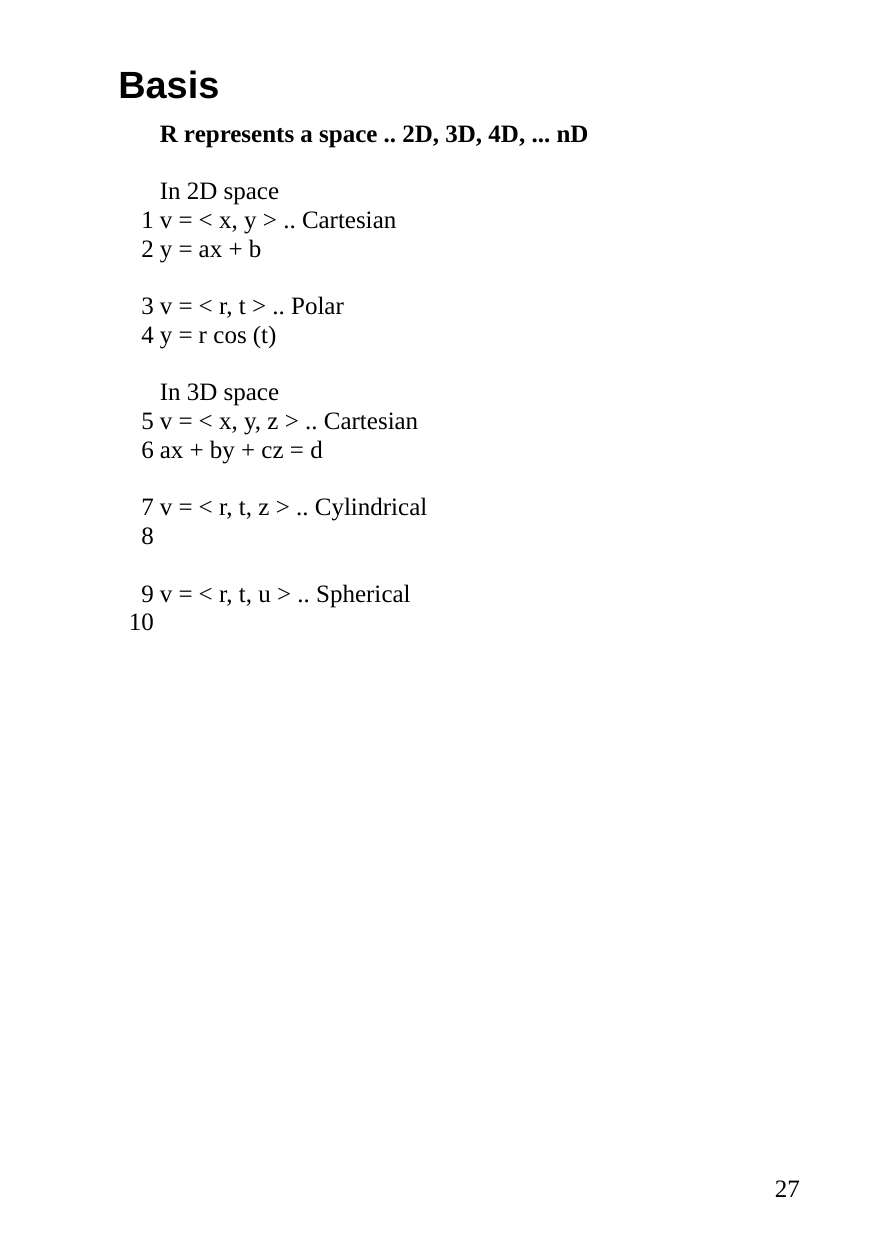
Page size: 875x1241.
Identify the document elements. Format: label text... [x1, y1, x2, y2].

table_cell [156, 521, 814, 550]
table_cell [112, 263, 156, 291]
table_cell [156, 263, 814, 291]
table_cell 6 [112, 435, 156, 464]
table_header R represents a space .. 2D, 3D, 4D, ... nD [156, 119, 814, 147]
table_cell v = < x, y, z > .. Cartesian [156, 406, 814, 435]
table_cell 5 [112, 406, 156, 435]
table_cell [112, 349, 156, 377]
table_cell [112, 464, 156, 492]
table_cell v = < x, y > .. Cartesian [156, 205, 814, 234]
table_cell [112, 550, 156, 579]
table_cell [156, 636, 814, 665]
table_cell 3 [112, 291, 156, 320]
table_cell [112, 636, 156, 665]
table_cell ax + by + cz = d [156, 435, 814, 464]
table_cell [156, 550, 814, 579]
table_cell v = < r, t, z > .. Cylindrical [156, 493, 814, 521]
table_cell 1 [112, 205, 156, 234]
table_cell y = ax + b [156, 234, 814, 262]
table_cell 7 [112, 493, 156, 521]
table_cell In 2D space [156, 176, 814, 205]
table_cell [112, 176, 156, 205]
table_cell 9 [112, 579, 156, 607]
table_cell v = < r, t, u > .. Spherical [156, 579, 814, 607]
table_cell [112, 378, 156, 406]
table_cell [156, 349, 814, 377]
subtitle Basis [118, 62, 799, 106]
table_cell 10 [112, 608, 156, 636]
table_cell 2 [112, 234, 156, 262]
table_cell v = < r, t > .. Polar [156, 291, 814, 320]
table_header [112, 119, 156, 147]
table_cell 8 [112, 521, 156, 550]
table_cell 4 [112, 320, 156, 349]
table_cell [112, 148, 156, 176]
table_cell In 3D space [156, 378, 814, 406]
table_cell [156, 464, 814, 492]
table_cell y = r cos (t) [156, 320, 814, 349]
table_cell [156, 148, 814, 176]
table_cell [156, 608, 814, 636]
